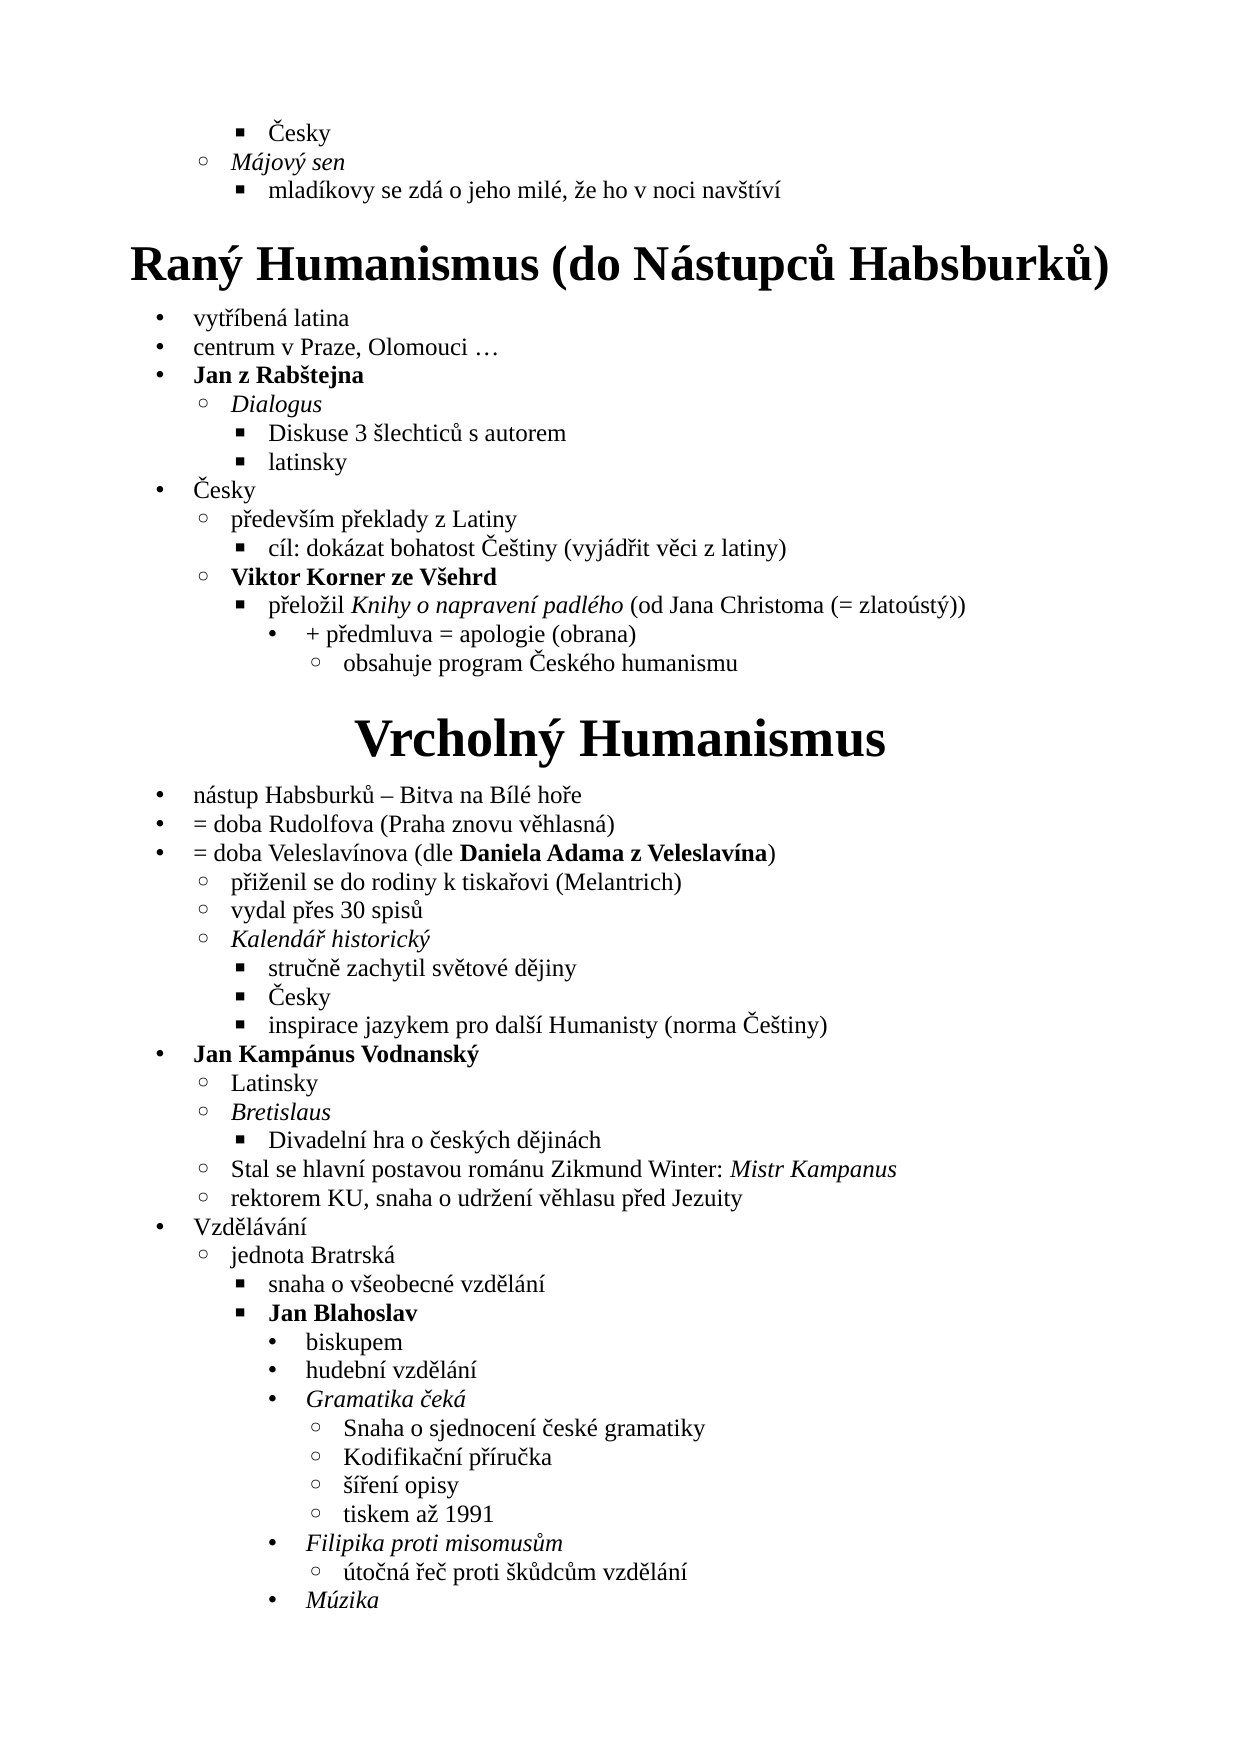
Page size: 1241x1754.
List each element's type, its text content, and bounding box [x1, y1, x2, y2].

list Latinsky [193, 1068, 1122, 1097]
list Jan z Rabštejna [156, 361, 1122, 389]
list Múzika [268, 1585, 1122, 1614]
list útočná řeč proti škůdcům vzdělání [306, 1557, 1122, 1585]
list mladíkovy se zdá o jeho milé, že ho v noci navštíví [231, 176, 1122, 204]
list šíření opisy [306, 1470, 1122, 1499]
list = doba Veleslavínova (dle Daniela Adama z Veleslavína) [156, 838, 1122, 867]
list stručně zachytil světové dějiny [231, 953, 1122, 982]
list Divadelní hra o českých dějinách [231, 1125, 1122, 1154]
list Viktor Korner ze Všehrd [193, 562, 1122, 591]
list Filipika proti misomusům [268, 1528, 1122, 1557]
list Kodifikační příručka [306, 1442, 1122, 1470]
list tiskem až 1991 [306, 1499, 1122, 1528]
list Kalendář historický [193, 924, 1122, 953]
list nástup Habsburků – Bitva na Bílé hoře [156, 780, 1122, 809]
list Diskuse 3 šlechticů s autorem [231, 418, 1122, 447]
list Česky [156, 476, 1122, 504]
list = doba Rudolfova (Praha znovu věhlasná) [156, 809, 1122, 838]
list Gramatika čeká [268, 1384, 1122, 1413]
list přiženil se do rodiny k tiskařovi (Melantrich) [193, 867, 1122, 895]
text Vrcholný humanismus [118, 706, 1122, 769]
list Dialogus [193, 389, 1122, 418]
text Raný humanismus (do nástupců Habsburků) [118, 234, 1122, 291]
list Jan Kampánus Vodnanský [156, 1039, 1122, 1068]
list cíl: dokázat bohatost Češtiny (vyjádřit věci z latiny) [231, 533, 1122, 562]
list Snaha o sjednocení české gramatiky [306, 1413, 1122, 1442]
list Česky [231, 982, 1122, 1010]
list Česky [231, 118, 1122, 147]
list Vzdělávání [156, 1212, 1122, 1240]
list Stal se hlavní postavou románu Zikmund Winter: Mistr Kampanus [193, 1154, 1122, 1183]
list inspirace jazykem pro další Humanisty (norma Češtiny) [231, 1010, 1122, 1039]
list rektorem KU, snaha o udržení věhlasu před Jezuity [193, 1183, 1122, 1212]
list vytříbená latina [156, 303, 1122, 332]
list + předmluva = apologie (obrana) [268, 619, 1122, 648]
list Jan Blahoslav [231, 1298, 1122, 1327]
list hudební vzdělání [268, 1355, 1122, 1384]
list vydal přes 30 spisů [193, 895, 1122, 924]
list centrum v Praze, Olomouci … [156, 332, 1122, 361]
list obsahuje program Českého humanismu [306, 648, 1122, 677]
list latinsky [231, 447, 1122, 476]
list Májový sen [193, 147, 1122, 176]
list přeložil Knihy o napravení padlého (od Jana Christoma (= zlatoústý)) [231, 591, 1122, 619]
list Bretislaus [193, 1097, 1122, 1125]
list především překlady z Latiny [193, 504, 1122, 533]
list snaha o všeobecné vzdělání [231, 1269, 1122, 1298]
list biskupem [268, 1327, 1122, 1355]
list jednota Bratrská [193, 1240, 1122, 1269]
